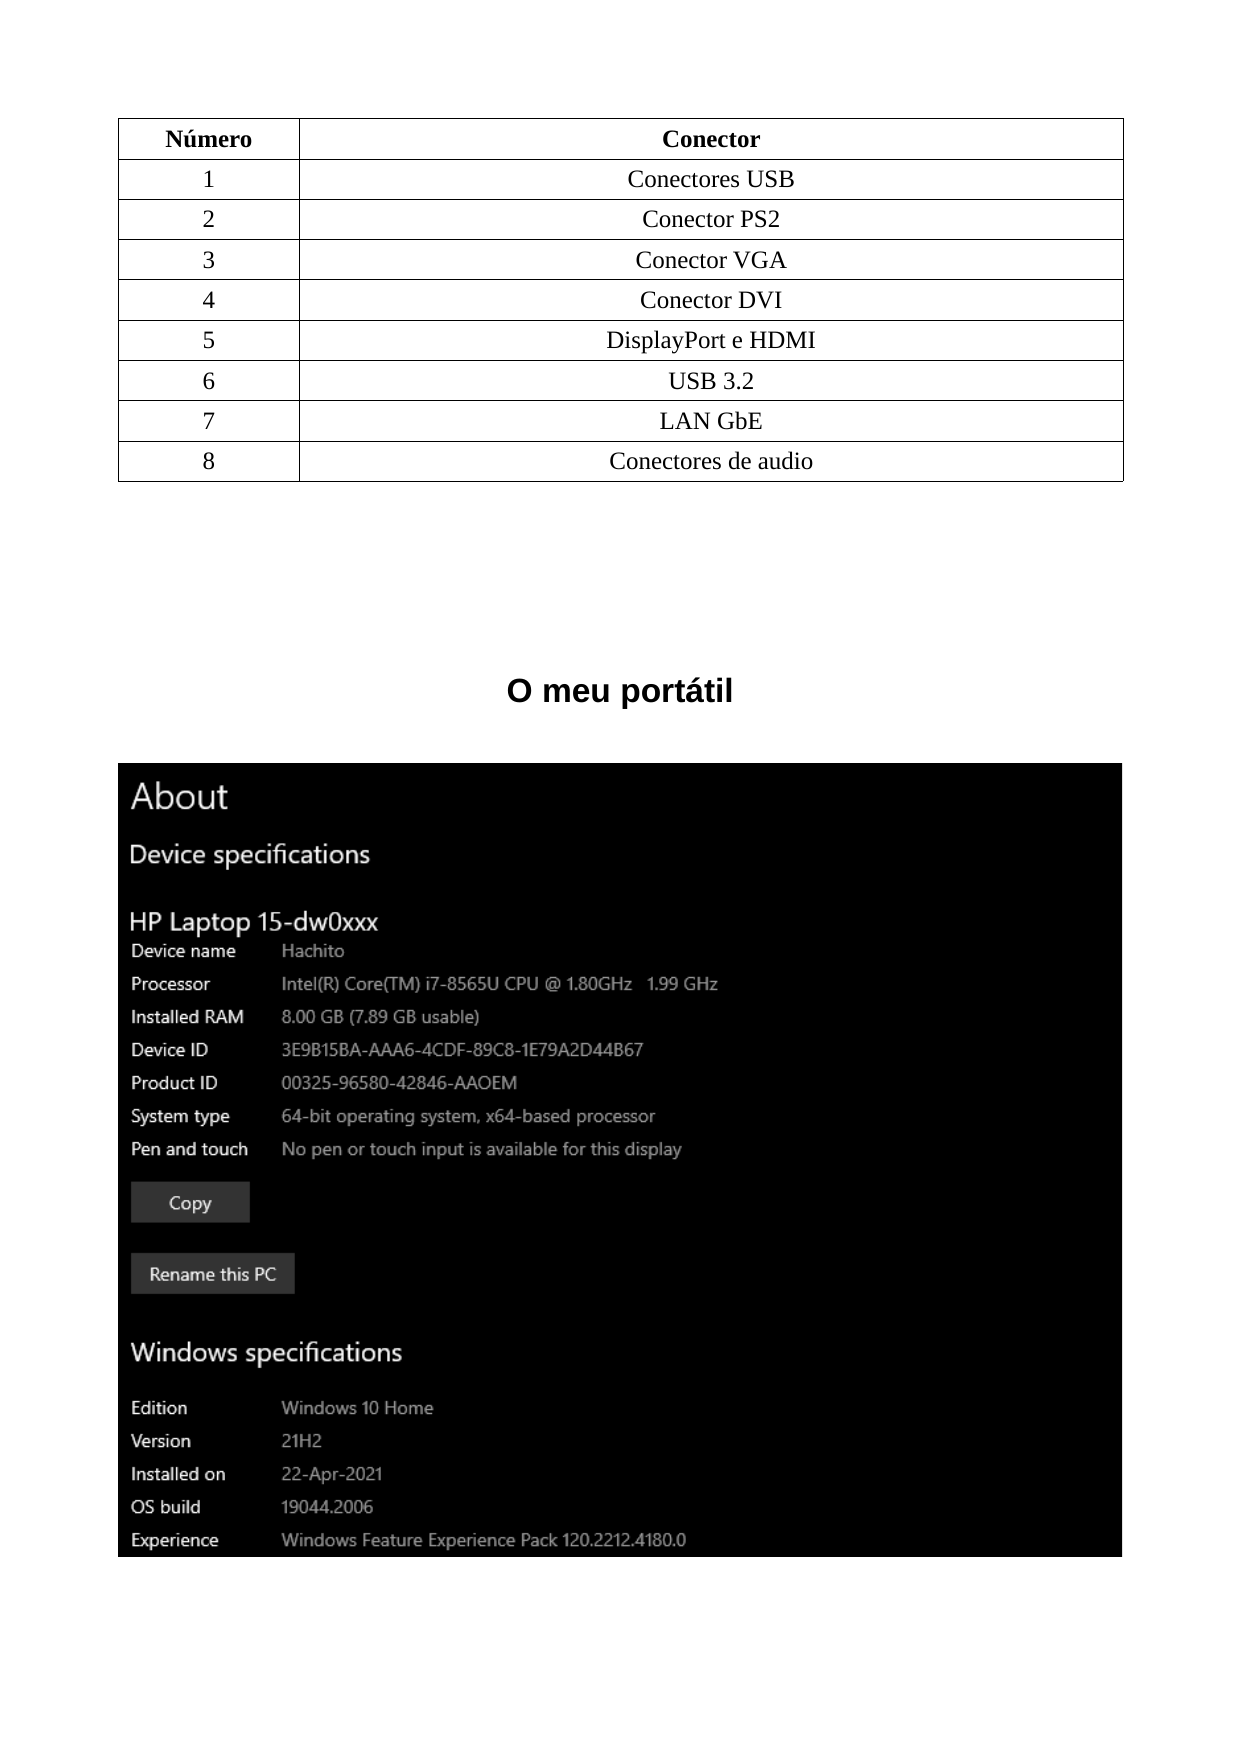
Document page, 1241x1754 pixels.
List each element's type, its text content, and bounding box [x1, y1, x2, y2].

table_cell 2 [119, 200, 299, 239]
table_cell 4 [119, 280, 299, 320]
table_cell Conectores de audio [300, 442, 1123, 481]
table_cell LAN GbE [300, 401, 1123, 441]
picture [118, 763, 1123, 1557]
table_cell Conectores USB [300, 160, 1123, 199]
table_cell 7 [119, 401, 299, 441]
table_cell Conector DVI [300, 280, 1123, 320]
table_header Conector [300, 119, 1123, 158]
table_cell 8 [119, 442, 299, 481]
table_cell 1 [119, 160, 299, 199]
table_cell 5 [119, 321, 299, 360]
table_cell USB 3.2 [300, 361, 1123, 400]
table_cell Conector PS2 [300, 200, 1123, 239]
table_cell DisplayPort e HDMI [300, 321, 1123, 360]
subtitle O meu portátil [118, 671, 1122, 710]
table_header Número [119, 119, 299, 158]
table_cell 3 [119, 240, 299, 279]
table_cell Conector VGA [300, 240, 1123, 279]
table_cell 6 [119, 361, 299, 400]
